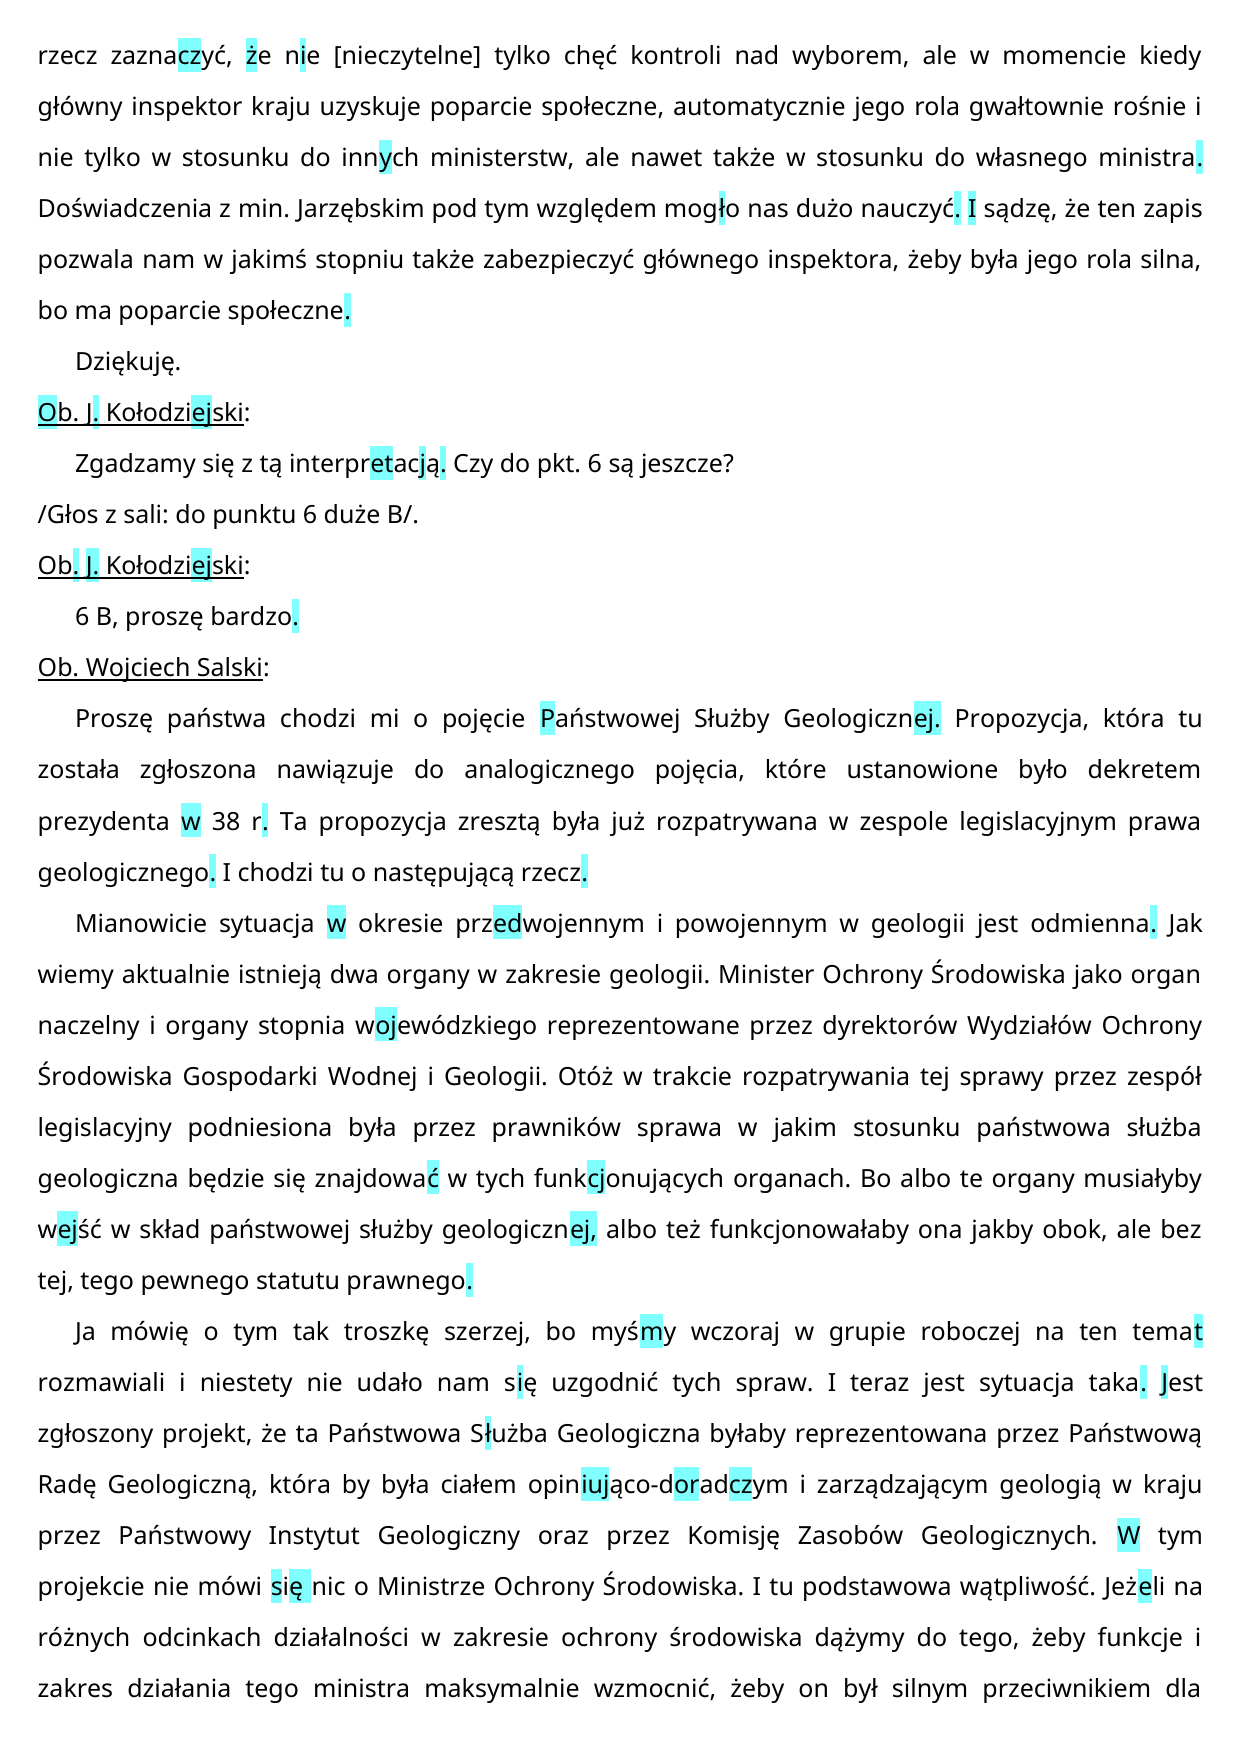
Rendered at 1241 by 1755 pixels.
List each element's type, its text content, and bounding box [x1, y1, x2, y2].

text Ja mówię o tym tak troszkę szerzej, bo myśmy wczoraj w grupie roboczej na ten temat rozmawiali i niestety nie udało nam się uzgodnić tych spraw. I teraz jest sytuacja taka. Jest zgłoszony projekt, że ta Państwowa Służba Geologiczna byłaby reprezentowana przez Państwową Radę Geologiczną, która by była ciałem opiniująco-doradczym i zarządzającym geologią w kraju przez Państwowy Instytut Geologiczny oraz przez Komisję Zasobów Geologicznych. W tym projekcie nie mówi się nic o Ministrze Ochrony Środowiska. I tu podstawowa wątpliwość. Jeżeli na różnych odcinkach działalności w zakresie ochrony środowiska dążymy do tego, żeby funkcje i zakres działania tego ministra maksymalnie wzmocnić, żeby on był silnym przeciwnikiem dla [37, 1313, 1203, 1705]
text rzecz zaznaczyć, że nie [nieczytelne] tylko chęć kontroli nad wyborem, ale w momencie kiedy główny inspektor kraju uzyskuje poparcie społeczne, automatycznie jego rola gwałtownie rośnie i nie tylko w stosunku do innych ministerstw, ale nawet także w stosunku do własnego ministra. Doświadczenia z min. Jarzębskim pod tym względem mogło nas dużo nauczyć. I sądzę, że ten zapis pozwala nam w jakimś stopniu także zabezpieczyć głównego inspektora, żeby była jego rola silna, bo ma poparcie społeczne. [37, 37, 1203, 327]
text Zgadzamy się z tą interpretacją. Czy do pkt. 6 są jeszcze? [37, 446, 1203, 480]
text /Głos z sali: do punktu 6 duże B/. [37, 497, 1203, 531]
text Ob. J. Kołodziejski: [37, 395, 1203, 429]
text Dziękuję. [37, 344, 1203, 378]
text Proszę państwa chodzi mi o pojęcie Państwowej Służby Geologicznej. Propozycja, która tu została zgłoszona nawiązuje do analogicznego pojęcia, które ustanowione było dekretem prezydenta w 38 r. Ta propozycja zresztą była już rozpatrywana w zespole legislacyjnym prawa geologicznego. I chodzi tu o następującą rzecz. [37, 701, 1203, 888]
text 6 B, proszę bardzo. [37, 599, 1203, 633]
text Ob. J. Kołodziejski: [37, 548, 1203, 582]
text Ob. Wojciech Salski: [37, 650, 1203, 684]
text Mianowicie sytuacja w okresie przedwojennym i powojennym w geologii jest odmienna. Jak wiemy aktualnie istnieją dwa organy w zakresie geologii. Minister Ochrony Środowiska jako organ naczelny i organy stopnia wojewódzkiego reprezentowane przez dyrektorów Wydziałów Ochrony Środowiska Gospodarki Wodnej i Geologii. Otóż w trakcie rozpatrywania tej sprawy przez zespół legislacyjny podniesiona była przez prawników sprawa w jakim stosunku państwowa służba geologiczna będzie się znajdować w tych funkcjonujących organach. Bo albo te organy musiałyby wejść w skład państwowej służby geologicznej, albo też funkcjonowałaby ona jakby obok, ale bez tej, tego pewnego statutu prawnego. [37, 905, 1203, 1297]
